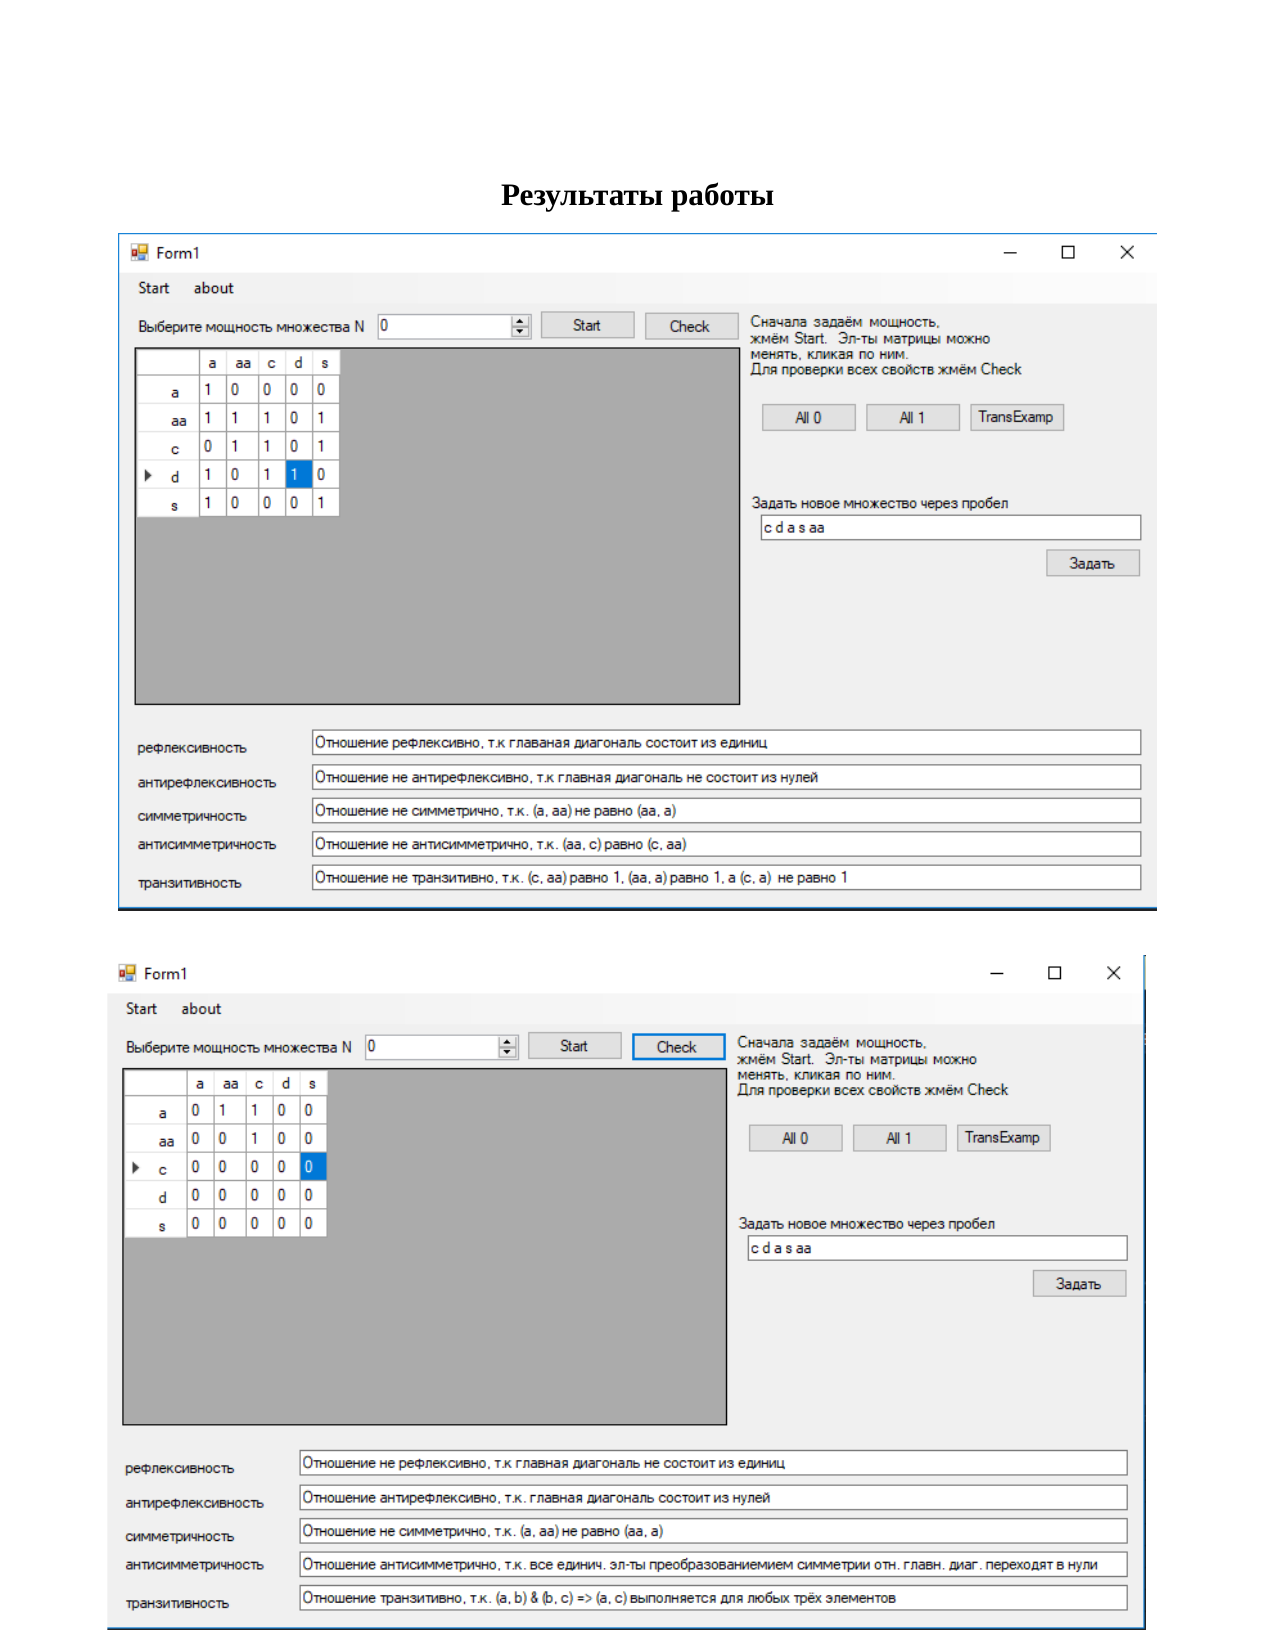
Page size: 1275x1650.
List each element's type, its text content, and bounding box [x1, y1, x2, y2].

text Результаты работы [118, 176, 1157, 212]
picture [107, 955, 1146, 1630]
picture [118, 233, 1157, 911]
